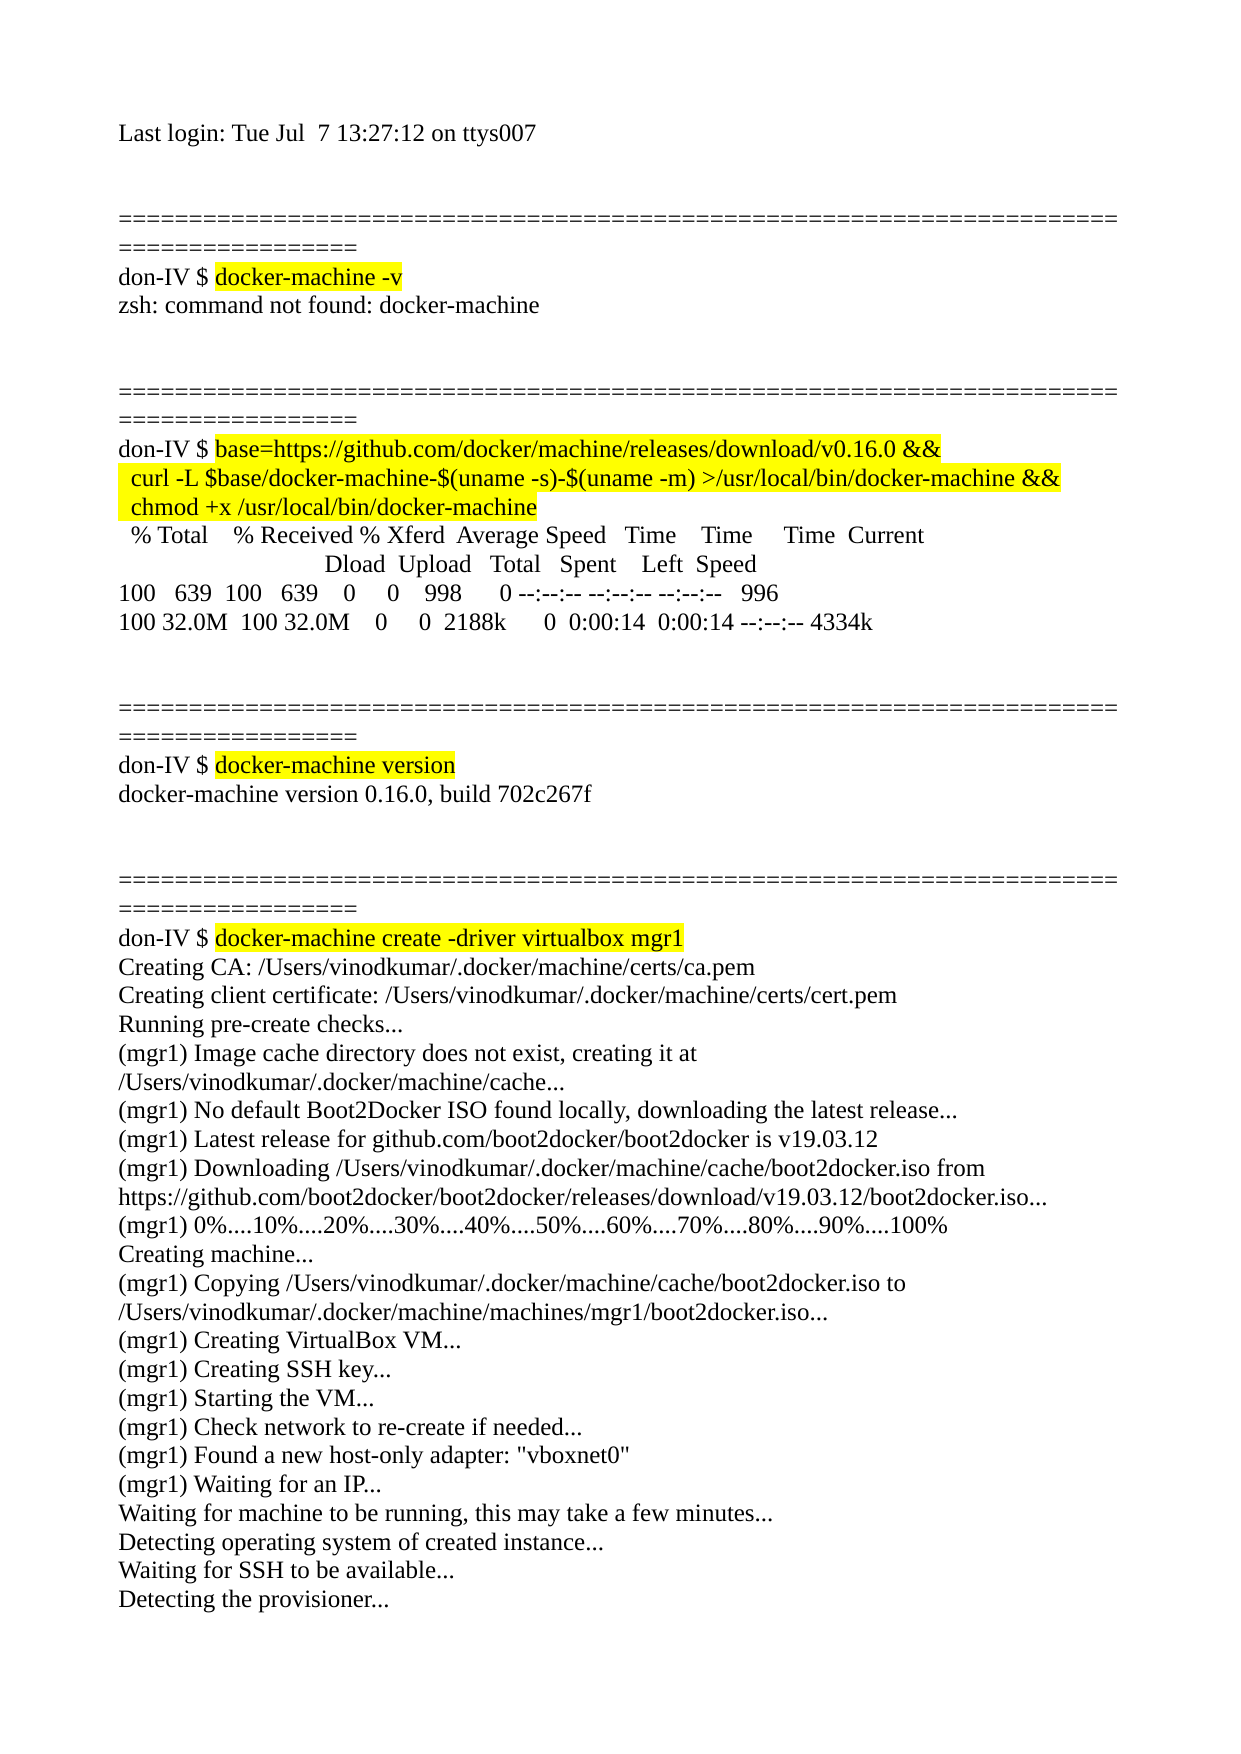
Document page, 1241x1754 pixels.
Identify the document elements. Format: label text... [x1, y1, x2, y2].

text 100 32.0M 100 32.0M 0 0 2188k 0 0:00:14 0:00:14 --:--:-- 4334k [118, 607, 1122, 636]
text don-IV $ docker-machine -v [118, 262, 1122, 291]
text ======================================================================================== [118, 204, 1122, 262]
text (mgr1) No default Boot2Docker ISO found locally, downloading the latest release... [118, 1096, 1122, 1124]
text (mgr1) Image cache directory does not exist, creating it at /Users/vinodkumar/.docker/machine/cache... [118, 1038, 1122, 1096]
text % Total % Received % Xferd Average Speed Time Time Time Current [118, 521, 1122, 549]
text don-IV $ docker-machine version [118, 751, 1122, 779]
text ======================================================================================== [118, 866, 1122, 923]
text ======================================================================================== [118, 693, 1122, 751]
text (mgr1) Copying /Users/vinodkumar/.docker/machine/cache/boot2docker.iso to /Users/vinodkumar/.docker/machine/machines/mgr1/boot2docker.iso... [118, 1268, 1122, 1326]
text docker-machine version 0.16.0, build 702c267f [118, 779, 1122, 808]
text zsh: command not found: docker-machine [118, 291, 1122, 319]
text Waiting for SSH to be available... [118, 1556, 1122, 1584]
text chmod +x /usr/local/bin/docker-machine [118, 492, 1122, 521]
text Detecting operating system of created instance... [118, 1527, 1122, 1556]
text curl -L $base/docker-machine-$(uname -s)-$(uname -m) >/usr/local/bin/docker-machine && [118, 463, 1122, 492]
text Creating client certificate: /Users/vinodkumar/.docker/machine/certs/cert.pem [118, 981, 1122, 1009]
text (mgr1) Found a new host-only adapter: "vboxnet0" [118, 1441, 1122, 1469]
text (mgr1) Starting the VM... [118, 1383, 1122, 1412]
text ======================================================================================== [118, 377, 1122, 434]
text Detecting the provisioner... [118, 1584, 1122, 1613]
text Last login: Tue Jul 7 13:27:12 on ttys007 [118, 118, 1122, 147]
text Running pre-create checks... [118, 1009, 1122, 1038]
text (mgr1) Check network to re-create if needed... [118, 1412, 1122, 1441]
text don-IV $ docker-machine create -driver virtualbox mgr1 [118, 923, 1122, 952]
text Dload Upload Total Spent Left Speed [118, 549, 1122, 578]
text (mgr1) Creating SSH key... [118, 1354, 1122, 1383]
text (mgr1) Latest release for github.com/boot2docker/boot2docker is v19.03.12 [118, 1124, 1122, 1153]
text (mgr1) Downloading /Users/vinodkumar/.docker/machine/cache/boot2docker.iso from https://github.com/boot2docker/boot2docker/releases/download/v19.03.12/boot2docker.iso... [118, 1153, 1122, 1211]
text (mgr1) Waiting for an IP... [118, 1469, 1122, 1498]
text (mgr1) Creating VirtualBox VM... [118, 1326, 1122, 1354]
text Waiting for machine to be running, this may take a few minutes... [118, 1498, 1122, 1527]
text Creating CA: /Users/vinodkumar/.docker/machine/certs/ca.pem [118, 952, 1122, 981]
text Creating machine... [118, 1239, 1122, 1268]
text don-IV $ base=https://github.com/docker/machine/releases/download/v0.16.0 && [118, 434, 1122, 463]
text 100 639 100 639 0 0 998 0 --:--:-- --:--:-- --:--:-- 996 [118, 578, 1122, 607]
text (mgr1) 0%....10%....20%....30%....40%....50%....60%....70%....80%....90%....100% [118, 1211, 1122, 1239]
